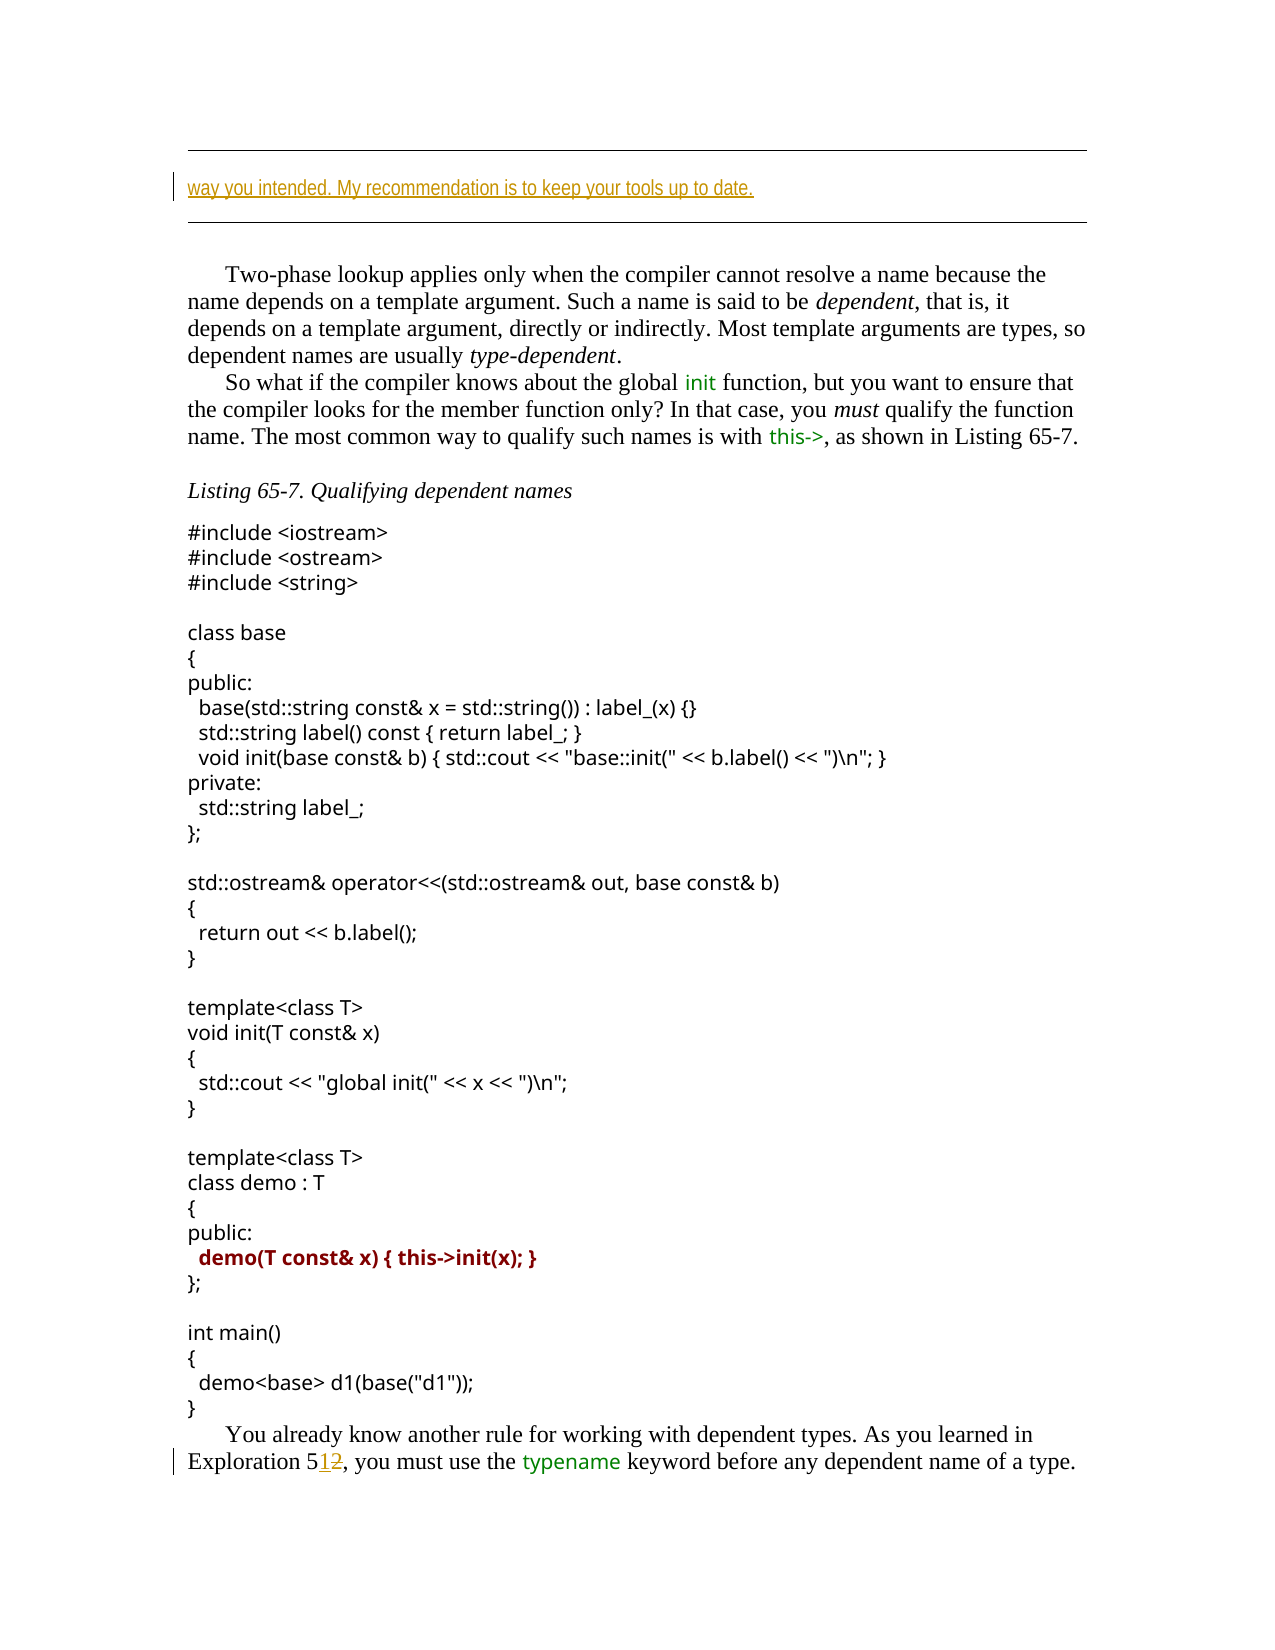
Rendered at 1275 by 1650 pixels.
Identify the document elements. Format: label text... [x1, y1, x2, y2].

text std::string label_; [187, 796, 1072, 821]
text demo(T const& x) { this->init(x); } [187, 1246, 1072, 1271]
text } [187, 1396, 1072, 1421]
text std::ostream& operator<<(std::ostream& out, base const& b) [187, 871, 1072, 896]
text std::string label() const { return label_; } [187, 721, 1072, 746]
text void init(base const& b) { std::cout << "base::init(" << b.label() << ")\n"; } [187, 746, 1072, 771]
text #include <ostream> [187, 546, 1072, 571]
text std::cout << "global init(" << x << ")\n"; [187, 1071, 1072, 1096]
text { [187, 646, 1072, 671]
text You already know another rule for working with dependent types. As you learned in Exploration 51, you must use the typename keyword before any dependent name of a type. [187, 1421, 1087, 1475]
text { [187, 1046, 1072, 1071]
text { [187, 1346, 1072, 1371]
text Two-phase lookup applies only when the compiler cannot resolve a name because the name depends on a template argument. Such a name is said to be dependent, that is, it depends on a template argument, directly or indirectly. Most template arguments are types, so dependent names are usually type-dependent. [187, 260, 1087, 369]
text } [187, 946, 1072, 971]
text class base [187, 621, 1072, 646]
text { [187, 1196, 1072, 1221]
text demo<base> d1(base("d1")); [187, 1371, 1072, 1396]
text class demo : T [187, 1171, 1072, 1196]
text return out << b.label(); [187, 921, 1072, 946]
text Listing 65-7. Qualifying dependent names [187, 475, 1087, 504]
text }; [187, 821, 1072, 846]
text template<class T> [187, 996, 1072, 1021]
text base(std::string const& x = std::string()) : label_(x) {} [187, 696, 1072, 721]
text So what if the compiler knows about the global init function, but you want to ensure that the compiler looks for the member function only? In that case, you must qualify the function name. The most common way to qualify such names is with this->, as shown in Listing 65-7. [187, 369, 1087, 450]
text template<class T> [187, 1146, 1072, 1171]
text public: [187, 1221, 1072, 1246]
text public: [187, 671, 1072, 696]
text void init(T const& x) [187, 1021, 1072, 1046]
text { [187, 896, 1072, 921]
text private: [187, 771, 1072, 796]
text #include <iostream> [187, 521, 1072, 546]
text }; [187, 1271, 1072, 1296]
text int main() [187, 1321, 1072, 1346]
text } [187, 1096, 1072, 1121]
text way you intended. My recommendation is to keep your tools up to date. [187, 151, 1087, 223]
text #include <string> [187, 571, 1072, 596]
